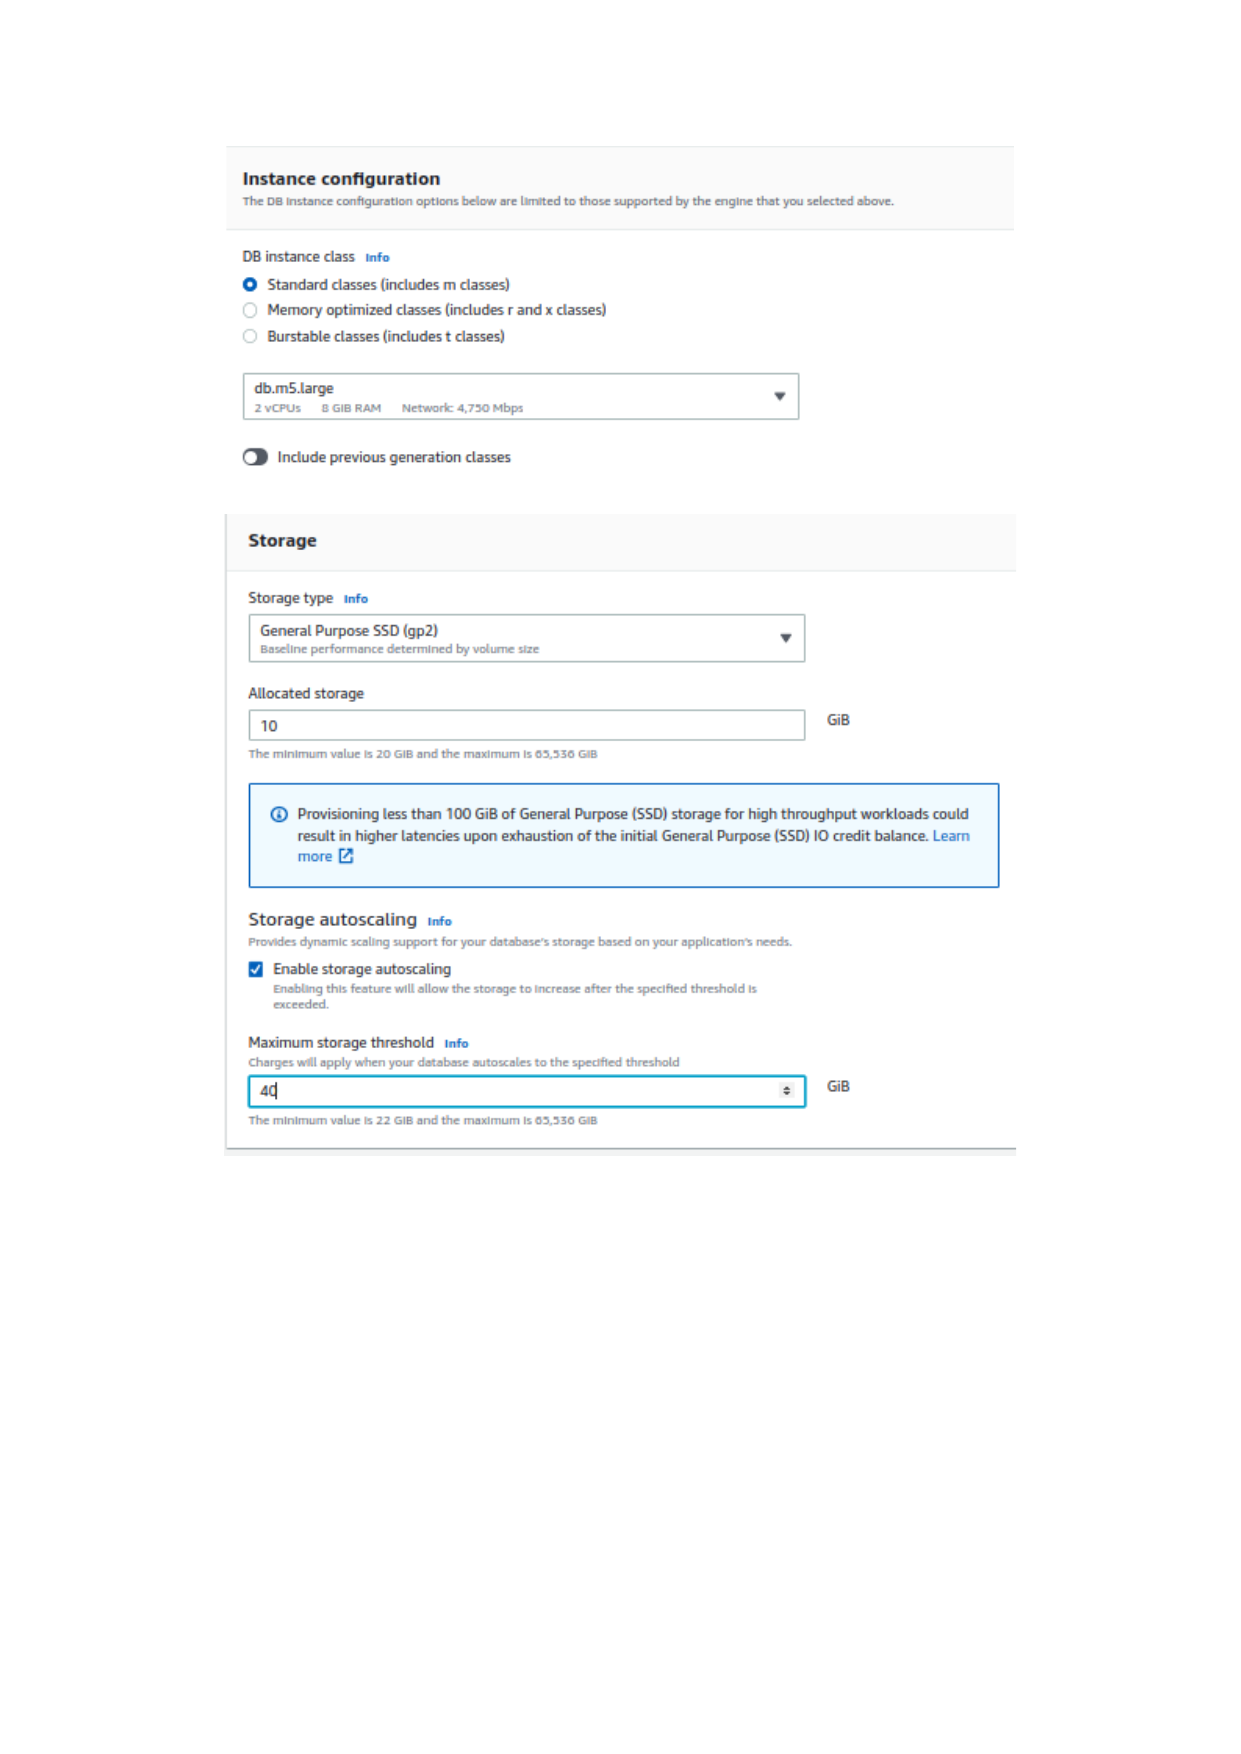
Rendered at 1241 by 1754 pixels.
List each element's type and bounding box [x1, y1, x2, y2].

picture [224, 514, 1017, 1156]
picture [226, 146, 1014, 486]
